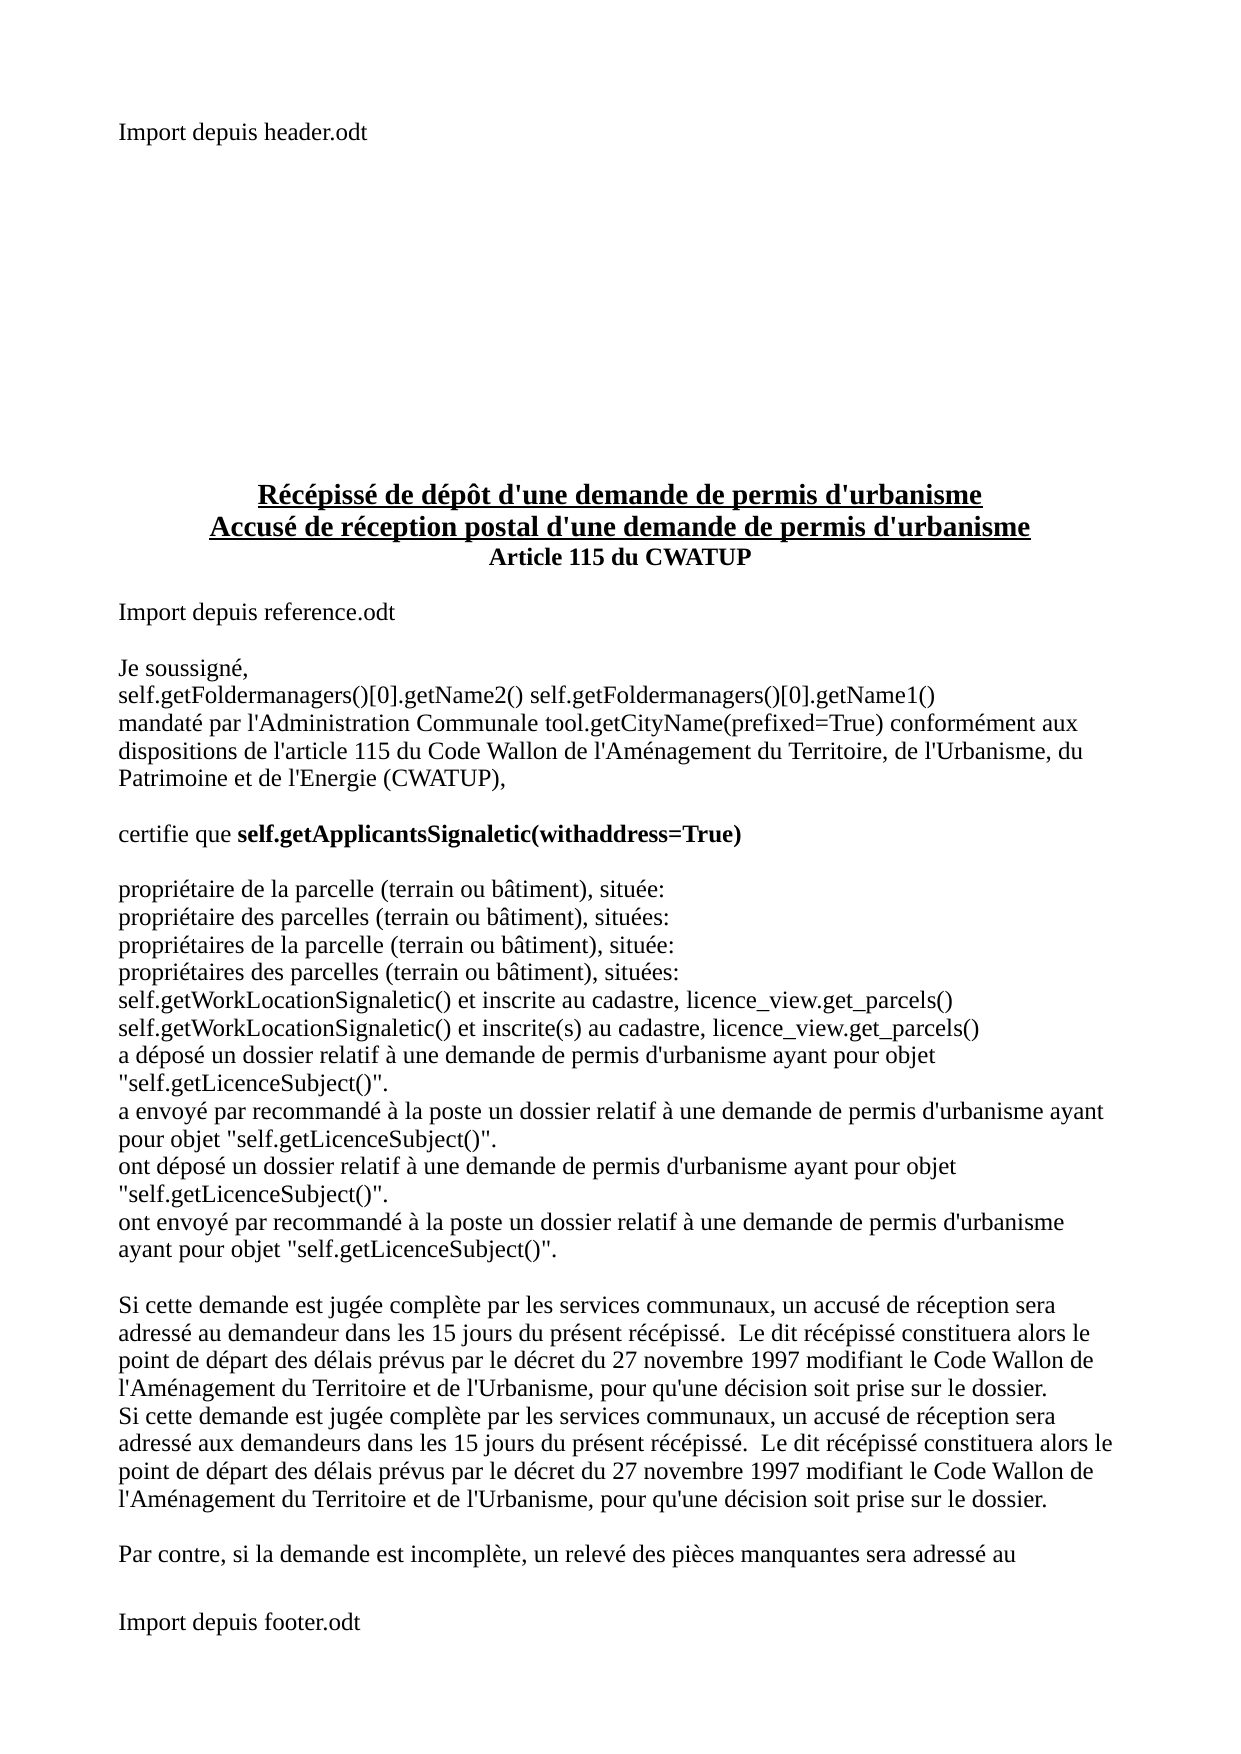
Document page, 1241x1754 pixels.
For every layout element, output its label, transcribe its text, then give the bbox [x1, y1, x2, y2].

text propriétaire de la parcelle (terrain ou bâtiment), située: [118, 875, 1122, 903]
text a déposé un dossier relatif à une demande de permis d'urbanisme ayant pour objet "self.getLicenceSubject()". [118, 1042, 1122, 1097]
text Import depuis reference.odt [118, 598, 1122, 626]
text self.getWorkLocationSignaletic() et inscrite au cadastre, licence_view.get_parcels() [118, 986, 1122, 1014]
text self.getWorkLocationSignaletic() et inscrite(s) au cadastre, licence_view.get_parcels() [118, 1014, 1122, 1042]
text ont envoyé par recommandé à la poste un dossier relatif à une demande de permis d'urbanisme ayant pour objet "self.getLicenceSubject()". [118, 1208, 1122, 1263]
text Je soussigné, [118, 654, 1122, 681]
text propriétaire des parcelles (terrain ou bâtiment), situées: [118, 903, 1122, 931]
text propriétaires de la parcelle (terrain ou bâtiment), située: [118, 931, 1122, 958]
text self.getFoldermanagers()[0].getName2() self.getFoldermanagers()[0].getName1() [118, 681, 1122, 709]
text Par contre, si la demande est incomplète, un relevé des pièces manquantes sera adressé au [118, 1540, 1122, 1568]
text ont déposé un dossier relatif à une demande de permis d'urbanisme ayant pour objet "self.getLicenceSubject()". [118, 1152, 1122, 1208]
title Accusé de réception postal d'une demande de permis d'urbanisme [118, 511, 1122, 543]
title Récépissé de dépôt d'une demande de permis d'urbanisme [118, 478, 1122, 511]
text Import depuis header.odt [118, 118, 539, 146]
text Si cette demande est jugée complète par les services communaux, un accusé de réception sera adressé au demandeur dans les 15 jours du présent récépissé. Le dit récépissé constituera alors le point de départ des délais prévus par le décret du 27 novembre 1997 modifiant le Code Wallon de l'Aménagement du Territoire et de l'Urbanisme, pour qu'une décision soit prise sur le dossier. [118, 1291, 1122, 1402]
text mandaté par l'Administration Communale tool.getCityName(prefixed=True) conformément aux dispositions de l'article 115 du Code Wallon de l'Aménagement du Territoire, de l'Urbanisme, du Patrimoine et de l'Energie (CWATUP), [118, 709, 1122, 792]
text propriétaires des parcelles (terrain ou bâtiment), situées: [118, 958, 1122, 986]
text certifie que self.getApplicantsSignaletic(withaddress=True) [118, 820, 1122, 848]
text Si cette demande est jugée complète par les services communaux, un accusé de réception sera adressé aux demandeurs dans les 15 jours du présent récépissé. Le dit récépissé constituera alors le point de départ des délais prévus par le décret du 27 novembre 1997 modifiant le Code Wallon de l'Aménagement du Territoire et de l'Urbanisme, pour qu'une décision soit prise sur le dossier. [118, 1402, 1122, 1513]
text a envoyé par recommandé à la poste un dossier relatif à une demande de permis d'urbanisme ayant pour objet "self.getLicenceSubject()". [118, 1097, 1122, 1152]
title Article 115 du CWATUP [118, 543, 1122, 571]
